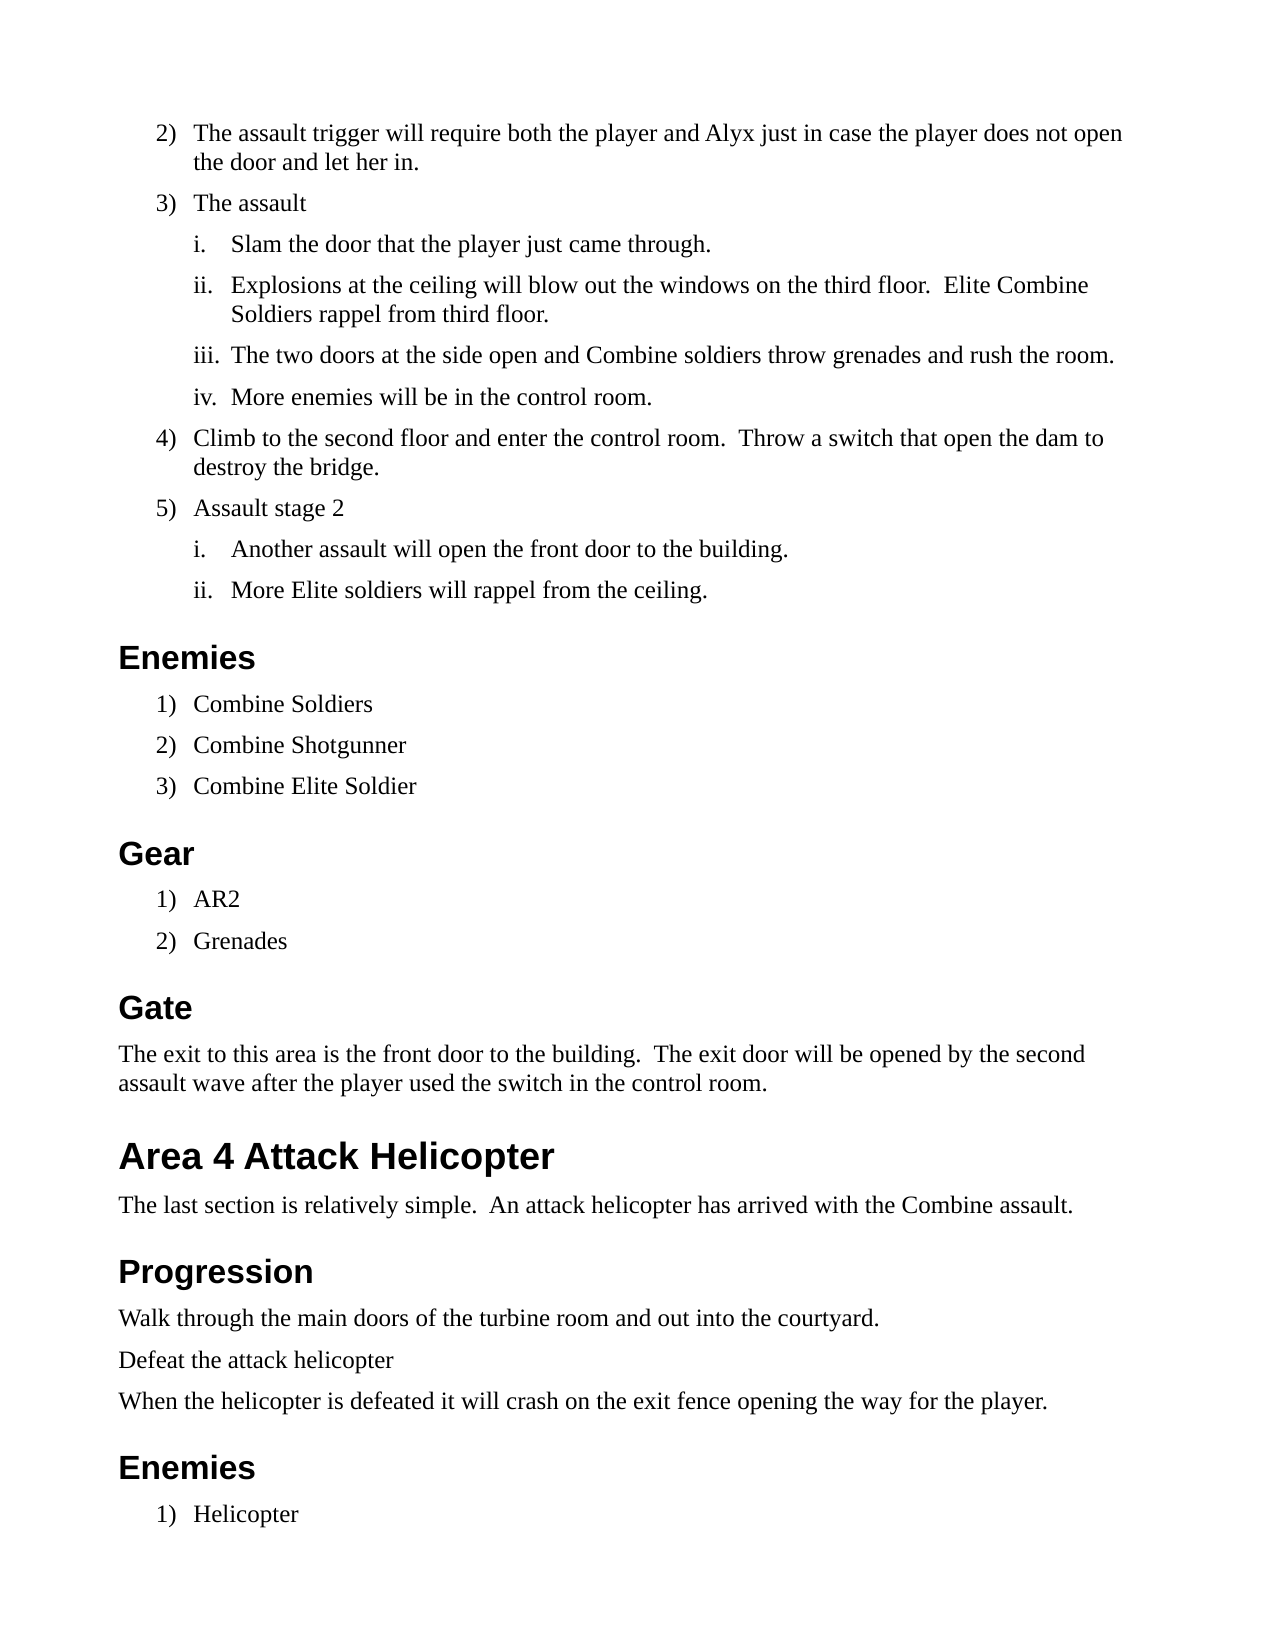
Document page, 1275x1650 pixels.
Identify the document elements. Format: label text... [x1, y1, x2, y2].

subtitle Gate [118, 988, 1157, 1027]
list Another assault will open the front door to the building. [193, 534, 1157, 563]
list Combine Soldiers [156, 689, 1157, 718]
list Explosions at the ceiling will blow out the windows on the third floor. Elite Combine Soldiers rappel from third floor. [193, 271, 1157, 328]
list Grenades [156, 926, 1157, 954]
list More Elite soldiers will rappel from the ceiling. [193, 576, 1157, 604]
list The assault [156, 188, 1157, 217]
list The two doors at the side open and Combine soldiers throw grenades and rush the room. [193, 341, 1157, 369]
list Helicopter [156, 1499, 1157, 1528]
subtitle Progression [118, 1252, 1157, 1291]
subtitle Area 4 Attack Helicopter [118, 1134, 1157, 1178]
subtitle Gear [118, 833, 1157, 872]
text The exit to this area is the front door to the building. The exit door will be opened by the second assault wave after the player used the switch in the control room. [118, 1039, 1157, 1097]
list The assault trigger will require both the player and Alyx just in case the player does not open the door and let her in. [156, 118, 1157, 176]
list Slam the door that the player just came through. [193, 229, 1157, 258]
list Combine Shotgunner [156, 730, 1157, 759]
list AR2 [156, 884, 1157, 913]
text Defeat the attack helicopter [118, 1345, 1157, 1373]
subtitle Enemies [118, 638, 1157, 676]
text The last section is relatively simple. An attack helicopter has arrived with the Combine assault. [118, 1190, 1157, 1219]
list Assault stage 2 [156, 493, 1157, 522]
list Combine Elite Soldier [156, 771, 1157, 800]
list More enemies will be in the control room. [193, 382, 1157, 411]
subtitle Enemies [118, 1448, 1157, 1487]
text Walk through the main doors of the turbine room and out into the courtyard. [118, 1303, 1157, 1332]
list Climb to the second floor and enter the control room. Throw a switch that open the dam to destroy the bridge. [156, 423, 1157, 481]
text When the helicopter is defeated it will crash on the exit fence opening the way for the player. [118, 1386, 1157, 1415]
